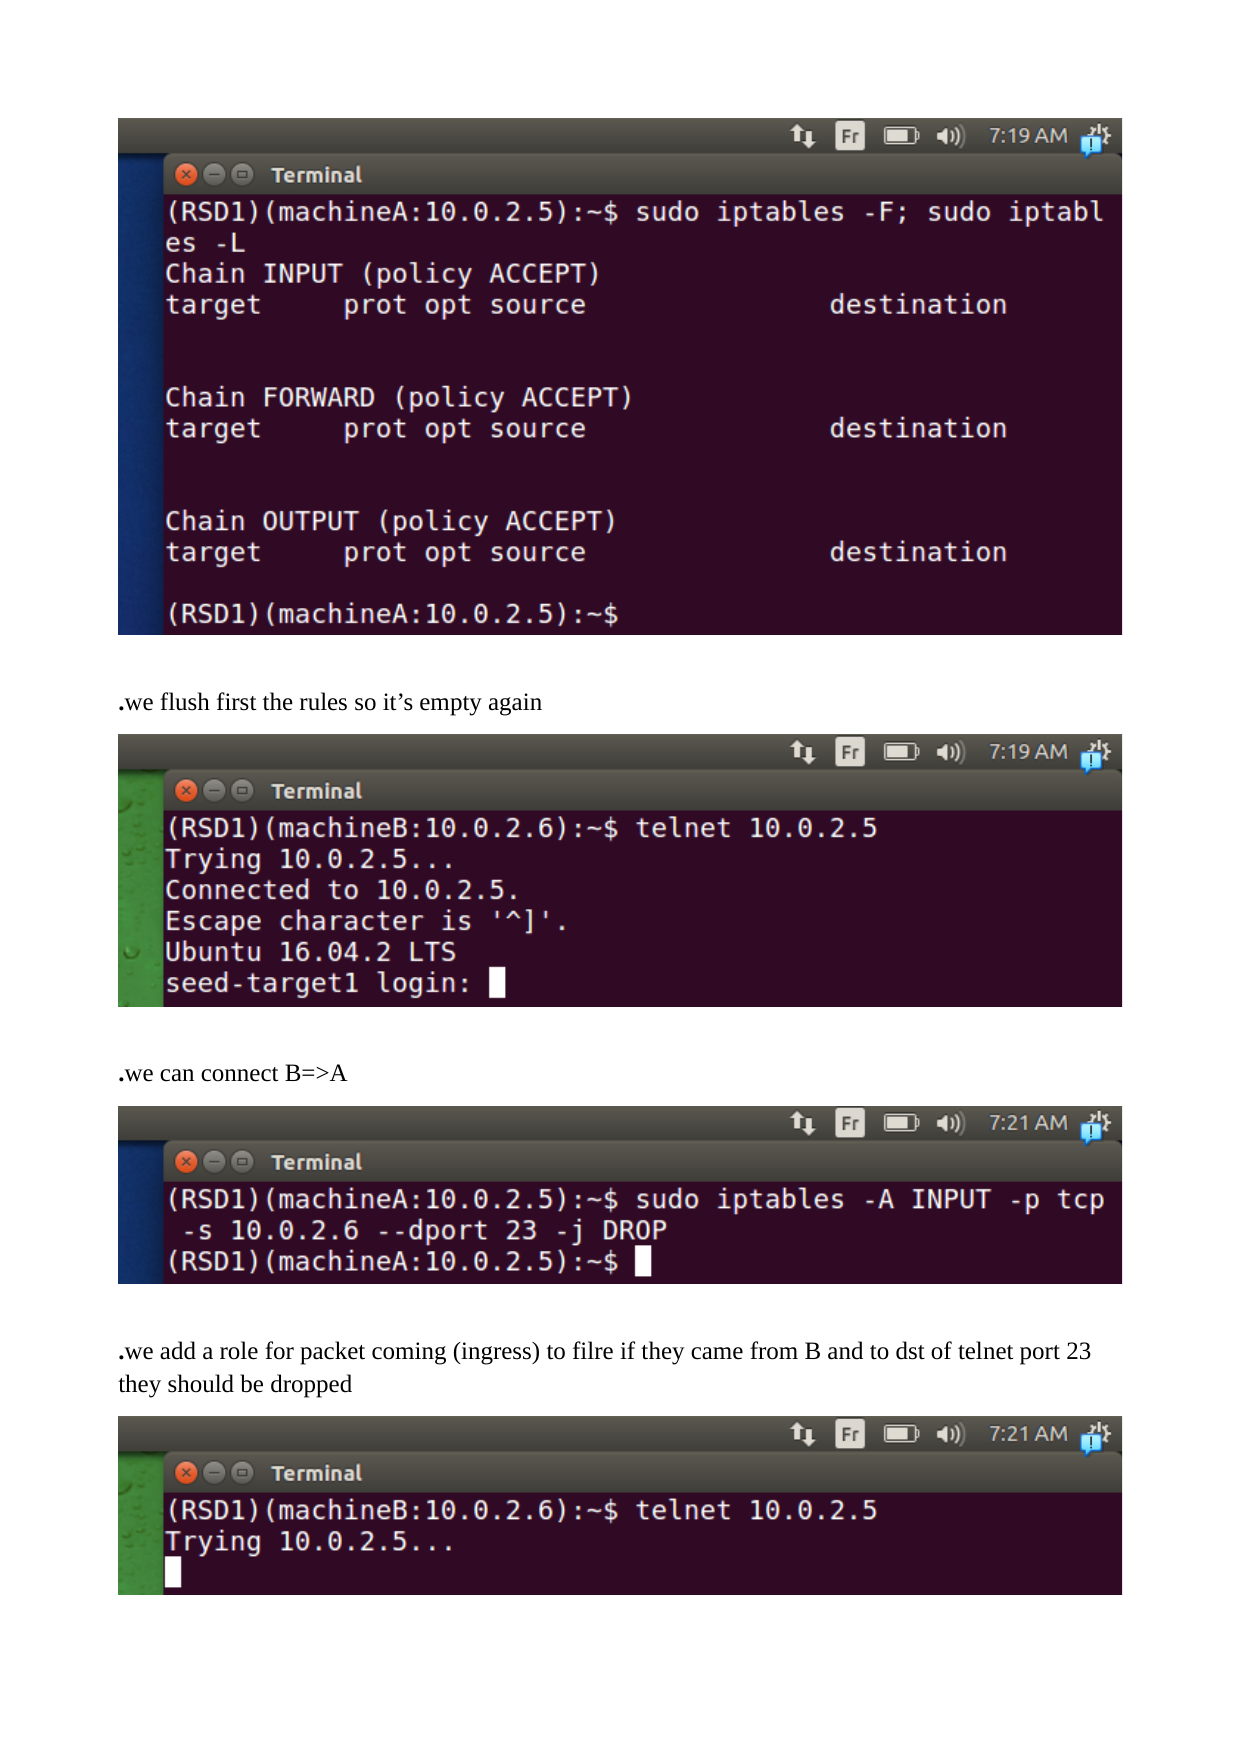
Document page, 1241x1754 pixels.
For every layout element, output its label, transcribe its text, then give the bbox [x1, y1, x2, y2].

picture [118, 734, 1123, 1007]
picture [118, 1106, 1123, 1284]
text .we can connect B=>A [118, 1058, 1122, 1087]
text .we add a role for packet coming (ingress) to filre if they came from B and to dst of telnet port 23 they should be dropped [118, 1336, 1122, 1398]
picture [118, 1416, 1123, 1595]
picture [118, 118, 1123, 635]
text .we flush first the rules so it’s empty again [118, 687, 1122, 715]
